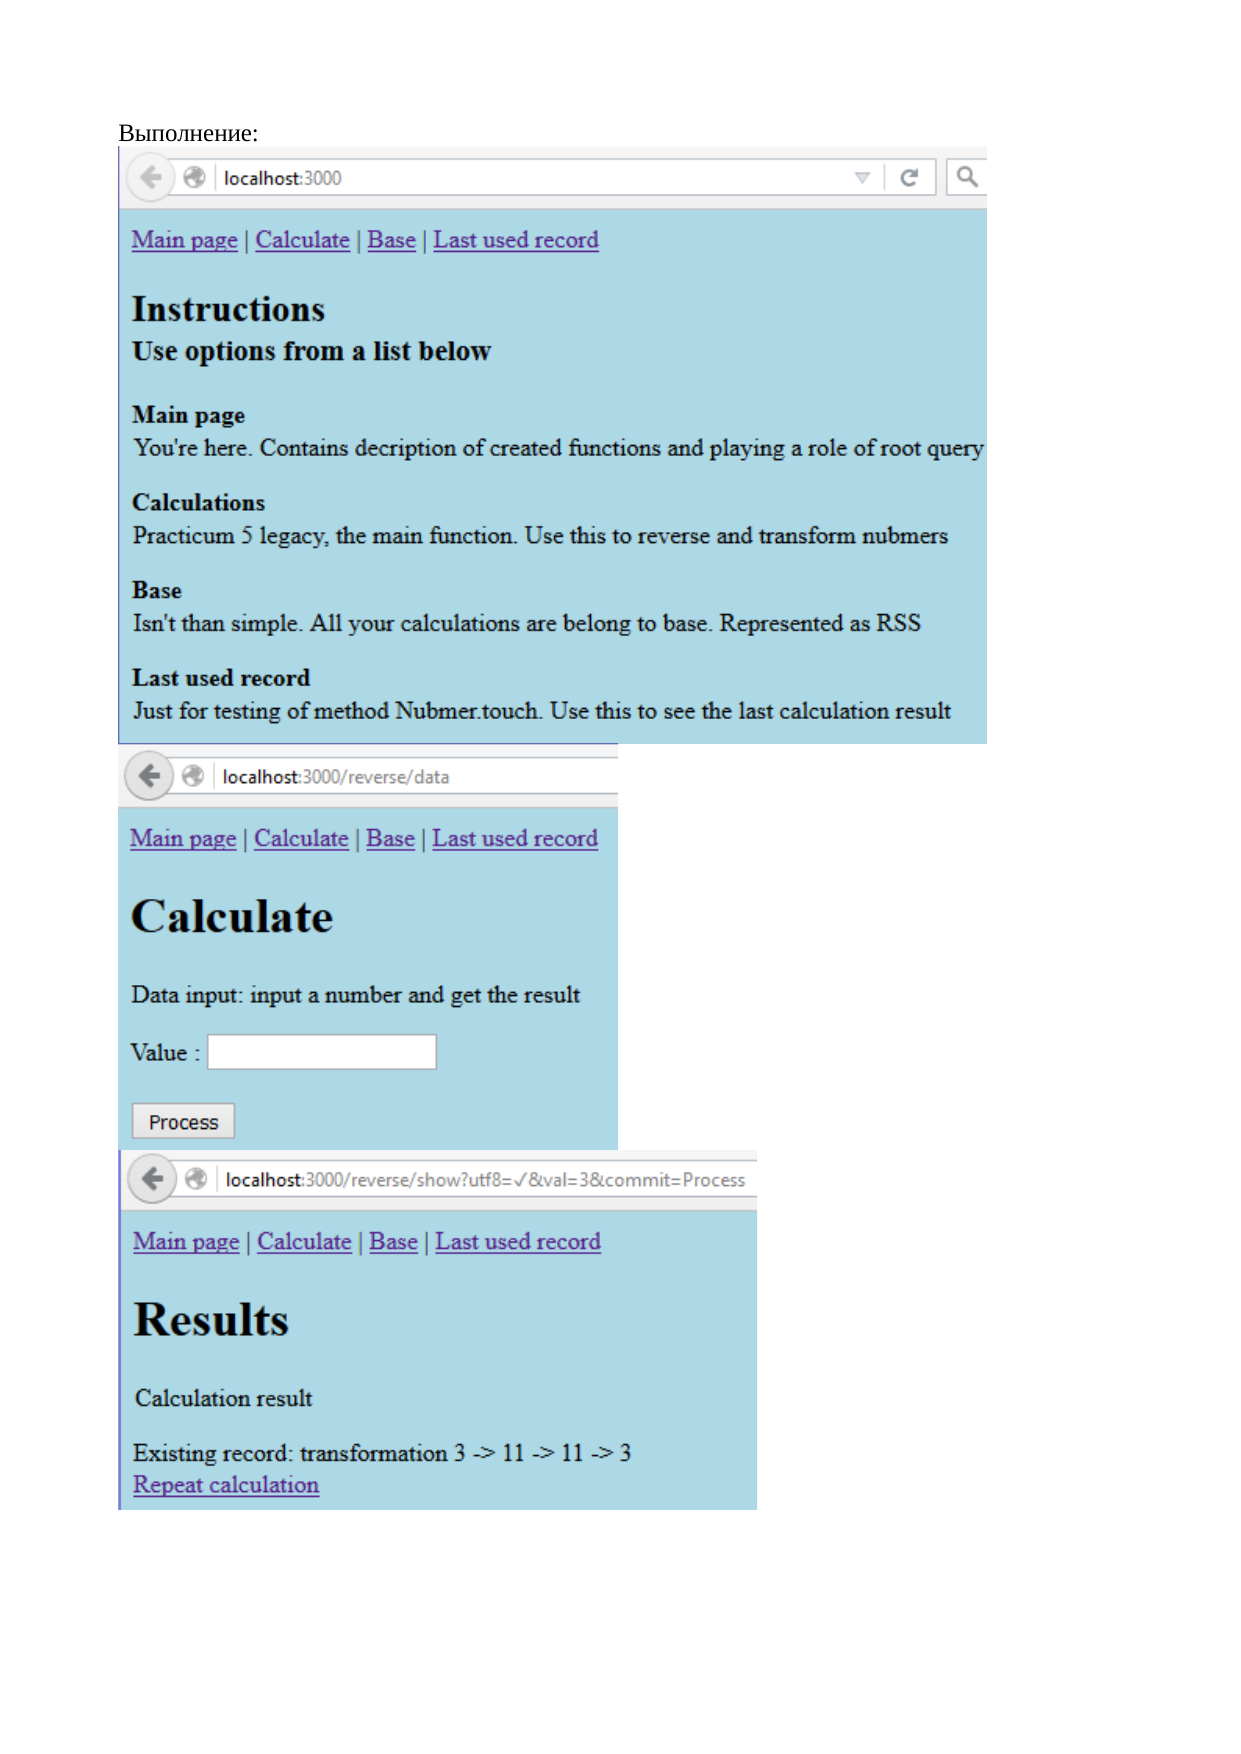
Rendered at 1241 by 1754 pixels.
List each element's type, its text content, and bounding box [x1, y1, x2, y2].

text Выполнение: [118, 118, 1122, 147]
